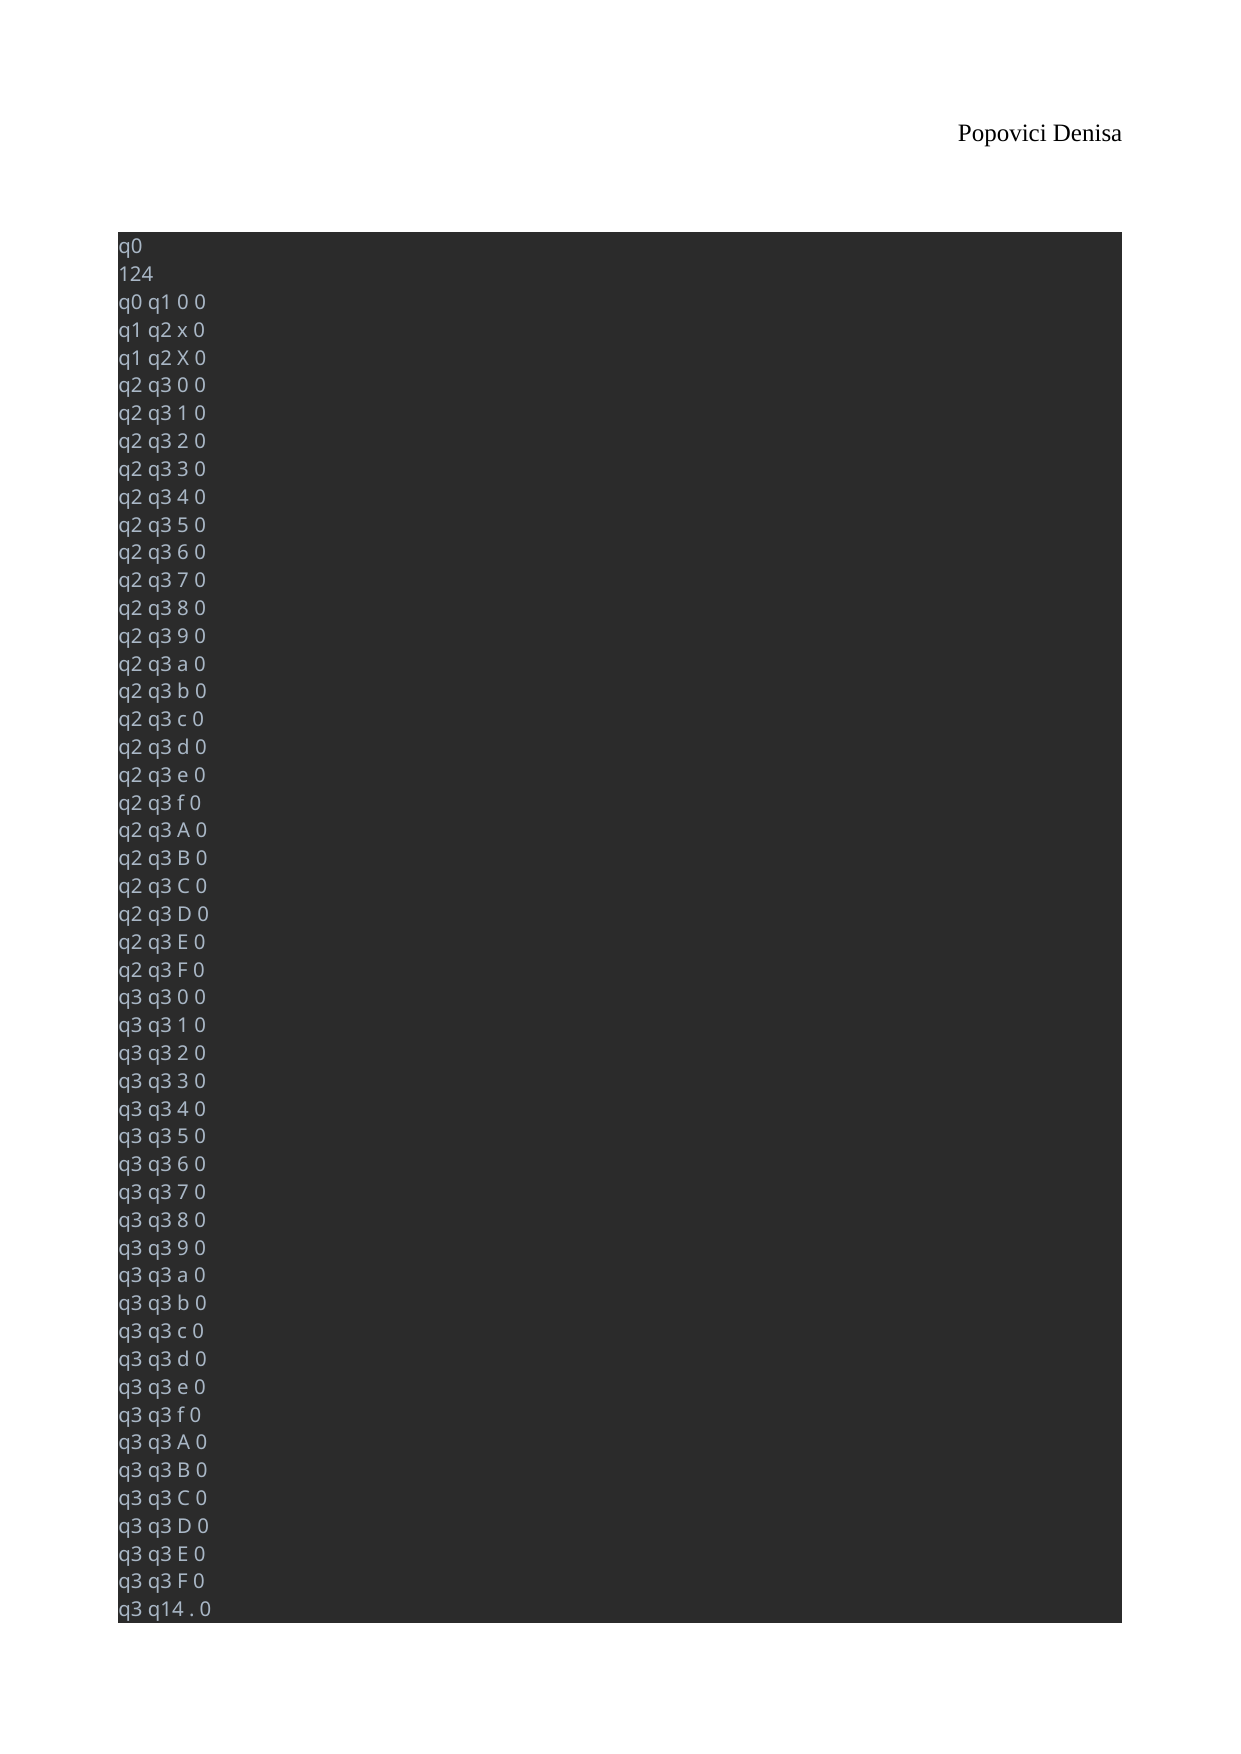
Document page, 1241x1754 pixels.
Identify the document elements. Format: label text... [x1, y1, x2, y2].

text q3 q3 3 0 [118, 1066, 1122, 1094]
text q2 q3 e 0 [118, 760, 1122, 788]
text q2 q3 7 0 [118, 566, 1122, 593]
text q3 q14 . 0 [118, 1595, 1122, 1623]
text q3 q3 d 0 [118, 1344, 1122, 1372]
text q3 q3 A 0 [118, 1428, 1122, 1456]
text q3 q3 F 0 [118, 1567, 1122, 1595]
text q3 q3 2 0 [118, 1038, 1122, 1066]
text q2 q3 c 0 [118, 705, 1122, 733]
text q2 q3 1 0 [118, 399, 1122, 427]
text q3 q3 5 0 [118, 1122, 1122, 1150]
text q2 q3 C 0 [118, 872, 1122, 899]
text q2 q3 A 0 [118, 816, 1122, 844]
text q3 q3 b 0 [118, 1289, 1122, 1317]
text q0 q1 0 0 [118, 288, 1122, 315]
text q0 [118, 232, 1122, 260]
text q3 q3 e 0 [118, 1372, 1122, 1400]
text q3 q3 B 0 [118, 1456, 1122, 1483]
text q2 q3 F 0 [118, 955, 1122, 983]
text q3 q3 E 0 [118, 1539, 1122, 1567]
text q3 q3 C 0 [118, 1483, 1122, 1511]
text q3 q3 a 0 [118, 1261, 1122, 1289]
text q1 q2 x 0 [118, 315, 1122, 343]
text q2 q3 8 0 [118, 593, 1122, 621]
text q2 q3 6 0 [118, 538, 1122, 566]
text 124 [118, 260, 1122, 288]
text q2 q3 f 0 [118, 788, 1122, 816]
text q2 q3 B 0 [118, 844, 1122, 872]
text q3 q3 0 0 [118, 983, 1122, 1011]
text q2 q3 a 0 [118, 649, 1122, 677]
text q2 q3 E 0 [118, 927, 1122, 955]
text q3 q3 1 0 [118, 1011, 1122, 1038]
text q2 q3 2 0 [118, 427, 1122, 454]
text q3 q3 f 0 [118, 1400, 1122, 1428]
text q2 q3 D 0 [118, 899, 1122, 927]
text q2 q3 d 0 [118, 733, 1122, 760]
text q2 q3 4 0 [118, 482, 1122, 510]
text q3 q3 c 0 [118, 1317, 1122, 1344]
text q2 q3 3 0 [118, 454, 1122, 482]
text q3 q3 9 0 [118, 1233, 1122, 1261]
text q3 q3 4 0 [118, 1094, 1122, 1122]
text q3 q3 8 0 [118, 1205, 1122, 1233]
text q2 q3 9 0 [118, 621, 1122, 649]
text q3 q3 6 0 [118, 1150, 1122, 1178]
text q2 q3 0 0 [118, 371, 1122, 399]
text q3 q3 7 0 [118, 1178, 1122, 1205]
text q2 q3 5 0 [118, 510, 1122, 538]
text q2 q3 b 0 [118, 677, 1122, 705]
text q3 q3 D 0 [118, 1511, 1122, 1539]
text q1 q2 X 0 [118, 343, 1122, 371]
